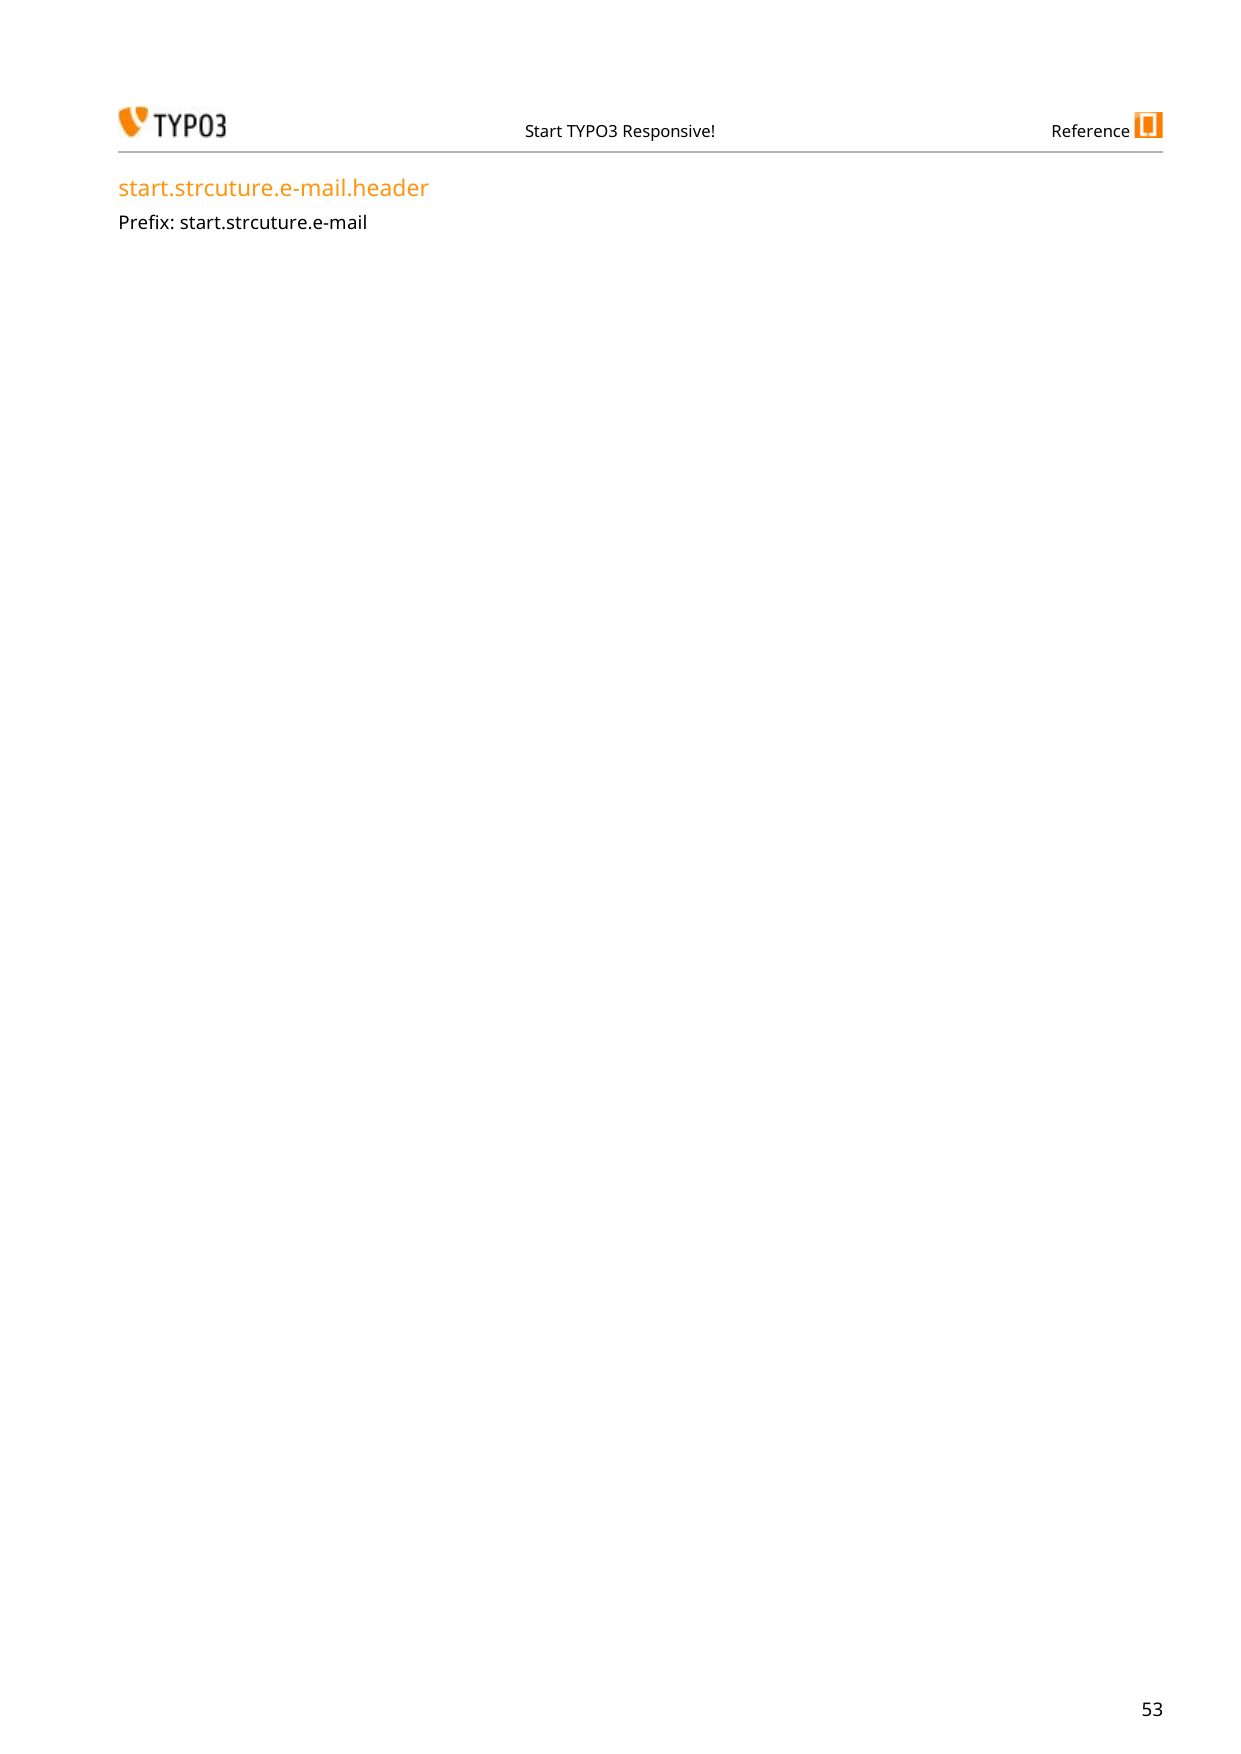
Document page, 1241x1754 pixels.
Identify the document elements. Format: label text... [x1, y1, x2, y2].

subtitle start.strcuture.e-mail.header [118, 172, 1163, 203]
text Prefix: start.strcuture.e-mail [118, 209, 1163, 235]
picture [118, 106, 227, 138]
picture [1134, 112, 1163, 138]
